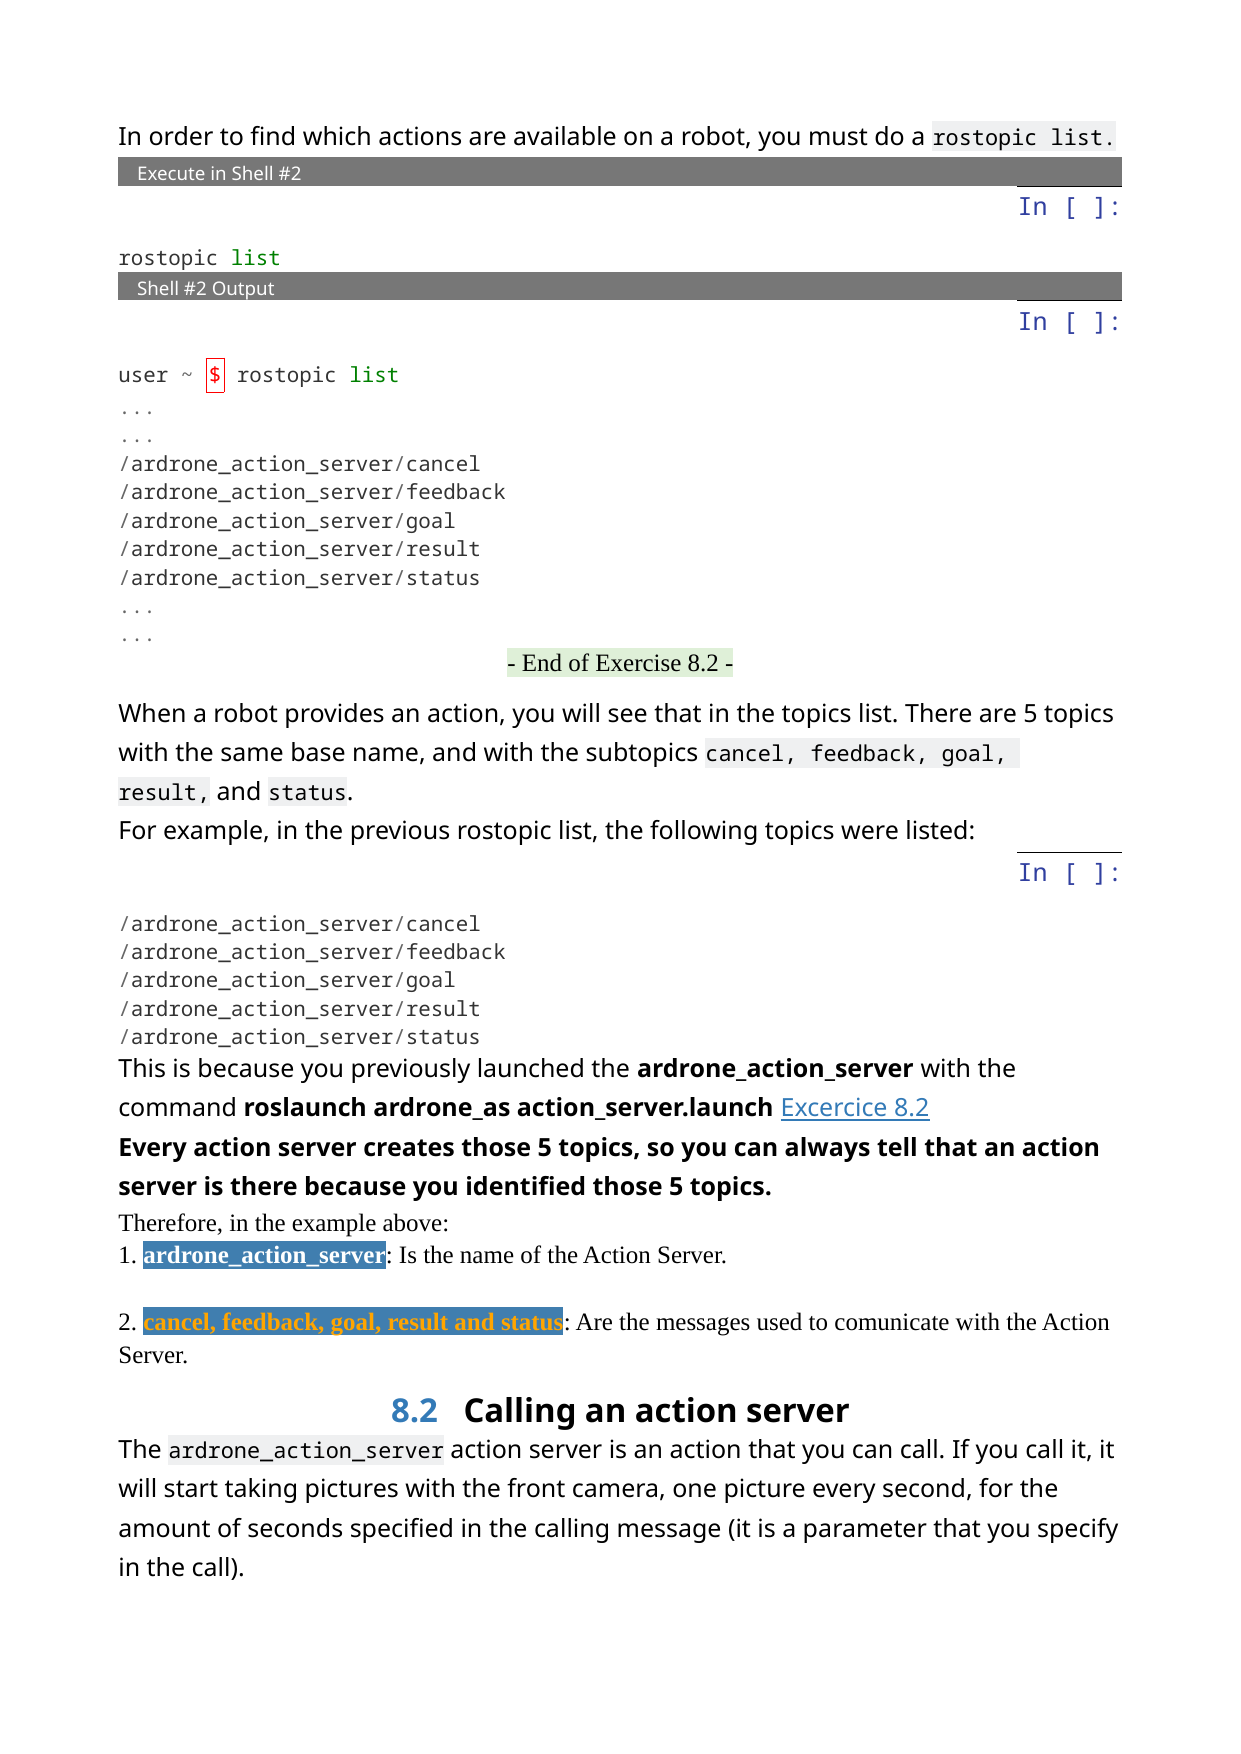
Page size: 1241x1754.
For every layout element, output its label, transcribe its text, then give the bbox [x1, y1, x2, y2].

text user ~ [118, 358, 206, 392]
subtitle 8.2 Calling an action server [118, 1387, 1122, 1432]
text - End of Exercise 8.2 - [118, 648, 1122, 677]
text In [ ]: [118, 852, 1122, 889]
text rostopic list [225, 358, 1122, 392]
text /ardrone_action_server/goal [118, 506, 1122, 534]
text /ardrone_action_server/status [118, 1022, 1122, 1051]
text /ardrone_action_server/goal [118, 966, 1122, 994]
text In [ ]: [118, 186, 1122, 223]
text Execute in Shell #2 [118, 157, 1122, 186]
text For example, in the previous rostopic list, the following topics were listed: [118, 812, 1122, 846]
text rostopic list [118, 243, 1122, 272]
text ... [118, 421, 1122, 449]
text When a robot provides an action, you will see that in the topics list. There are 5 topics with the same base name, and with the subtopics cancel, feedback, goal, result, and status. [118, 696, 1122, 807]
text ... [118, 591, 1122, 619]
text In order to find which actions are available on a robot, you must do a rostopic list. [118, 118, 1122, 152]
text This is because you previously launched the ardrone_action_server with the command roslaunch ardrone_as action_server.launch Excercice 8.2 [118, 1051, 1122, 1124]
text /ardrone_action_server/cancel [118, 909, 1122, 937]
text $ [207, 359, 224, 392]
text /ardrone_action_server/cancel [118, 449, 1122, 477]
text The ardrone_action_server action server is an action that you can call. If you call it, it will start taking pictures with the front camera, one picture every second, for the amount of seconds specified in the calling message (it is a parameter that you specify in the call). [118, 1432, 1122, 1583]
text /ardrone_action_server/status [118, 563, 1122, 591]
text /ardrone_action_server/result [118, 994, 1122, 1022]
text /ardrone_action_server/feedback [118, 937, 1122, 966]
text ... [118, 392, 1122, 421]
text ... [118, 619, 1122, 648]
text In [ ]: [118, 300, 1122, 337]
text /ardrone_action_server/result [118, 534, 1122, 563]
text /ardrone_action_server/feedback [118, 477, 1122, 506]
text Shell #2 Output [118, 272, 1122, 300]
text Therefore, in the example above: 1. ardrone_action_server: Is the name of the Action Server. 2. cancel, feedback, goal, result and status: Are the messages used to comunicate with the Action Server. [118, 1208, 1122, 1368]
text Every action server creates those 5 topics, so you can always tell that an action server is there because you identified those 5 topics. [118, 1129, 1122, 1202]
